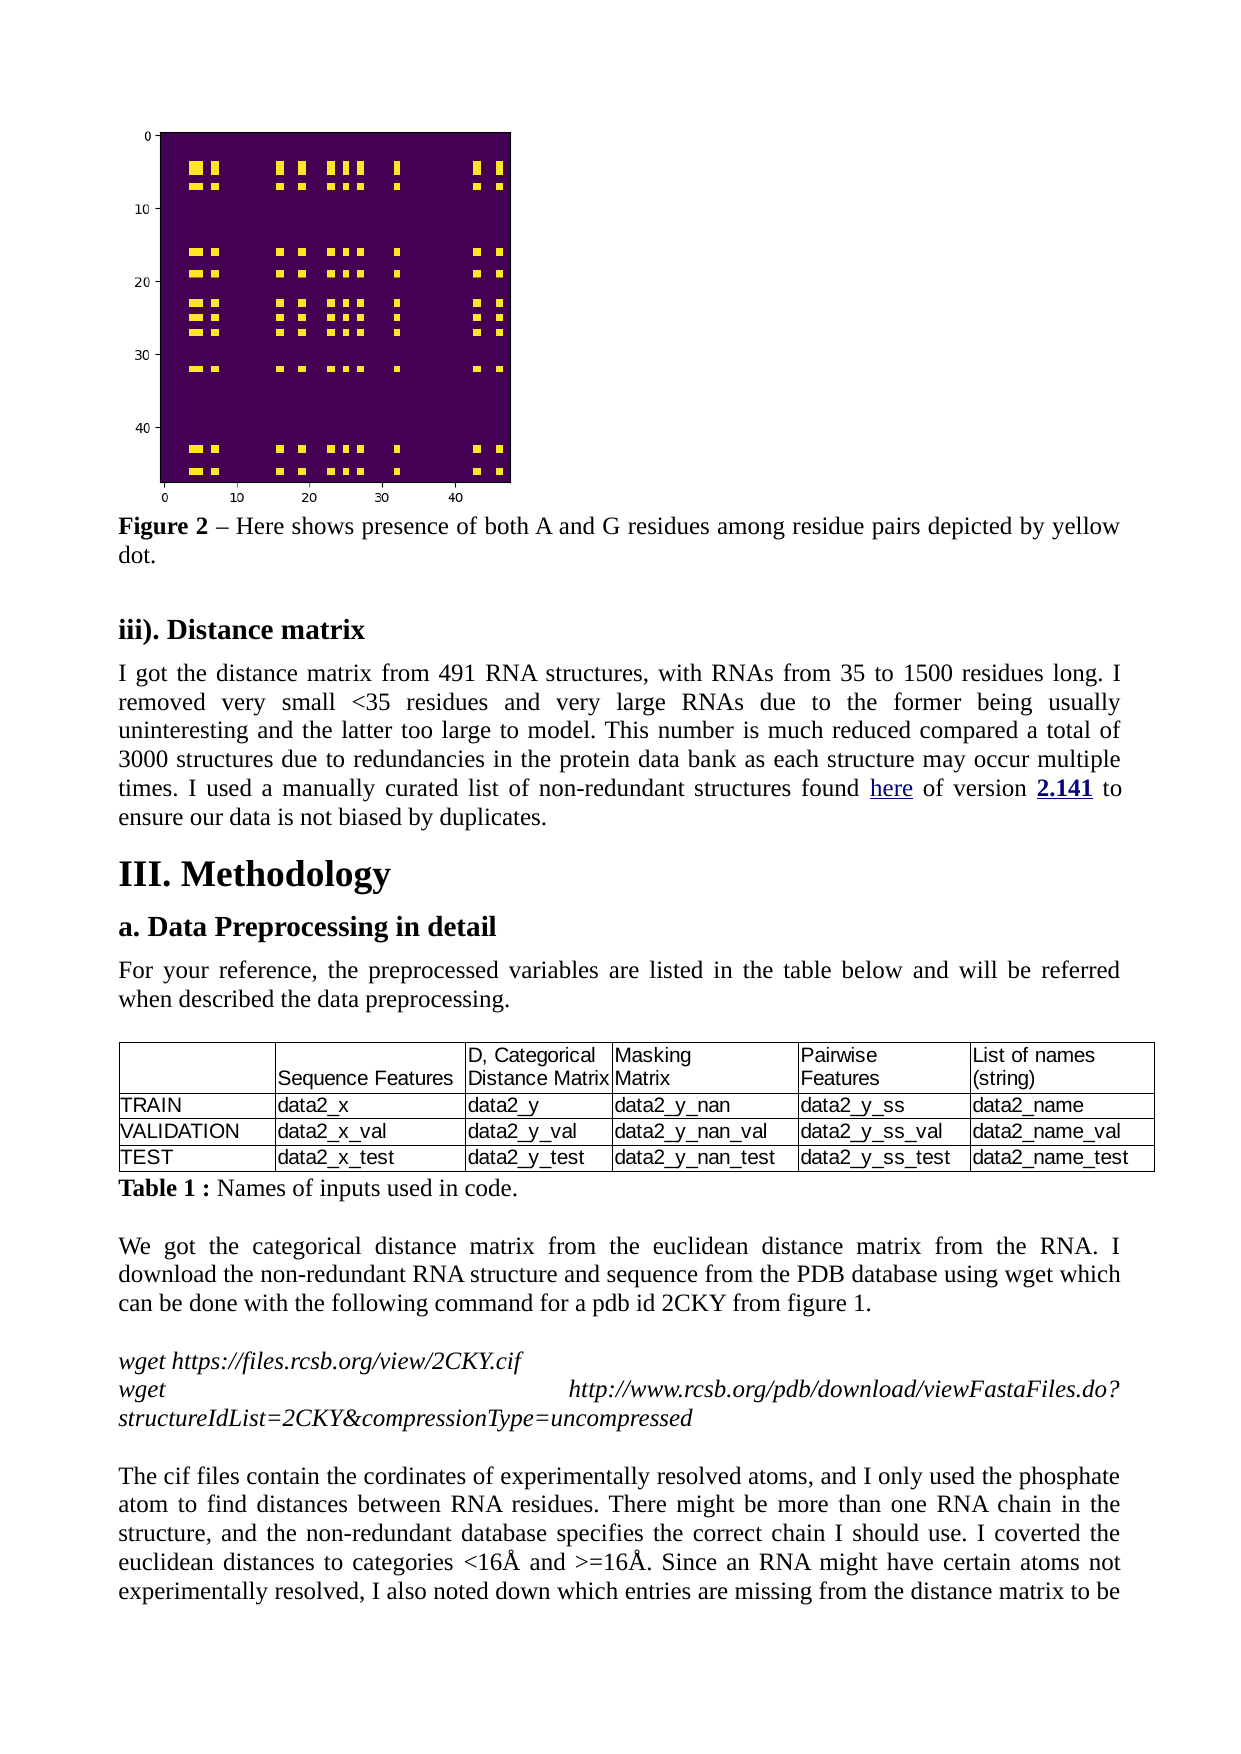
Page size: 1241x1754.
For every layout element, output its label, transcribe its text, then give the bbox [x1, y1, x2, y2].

text For your reference, the preprocessed variables are listed in the table below and will be referred when described the data preprocessing. [118, 955, 1122, 1012]
picture [118, 118, 532, 511]
subtitle III. Methodology [118, 851, 1122, 894]
text wget http://www.rcsb.org/pdb/download/viewFastaFiles.do?structureIdList=2CKY&compressionType=uncompressed [118, 1374, 1122, 1432]
subtitle iii). Distance matrix [118, 612, 1122, 645]
text I got the distance matrix from 491 RNA structures, with RNAs from 35 to 1500 residues long. I removed very small <35 residues and very large RNAs due to the former being usually uninteresting and the latter too large to model. This number is much reduced compared a total of 3000 structures due to redundancies in the protein data bank as each structure may occur multiple times. I used a manually curated list of non-redundant structures found here of version 2.141 to ensure our data is not biased by duplicates. [118, 658, 1122, 830]
subtitle a. Data Preprocessing in detail [118, 909, 1122, 942]
text The cif files contain the cordinates of experimentally resolved atoms, and I only used the phosphate atom to find distances between RNA residues. There might be more than one RNA chain in the structure, and the non-redundant database specifies the correct chain I should use. I coverted the euclidean distances to categories <16Å and >=16Å. Since an RNA might have certain atoms not experimentally resolved, I also noted down which entries are missing from the distance matrix to be [118, 1461, 1122, 1604]
text Figure 2 – Here shows presence of both A and G residues among residue pairs depicted by yellow dot. [118, 511, 1122, 568]
text Table 1 : Names of inputs used in code. [118, 1173, 1122, 1202]
text We got the categorical distance matrix from the euclidean distance matrix from the RNA. I download the non-redundant RNA structure and sequence from the PDB database using wget which can be done with the following command for a pdb id 2CKY from figure 1. [118, 1231, 1122, 1317]
text wget https://files.rcsb.org/view/2CKY.cif [118, 1346, 1122, 1374]
